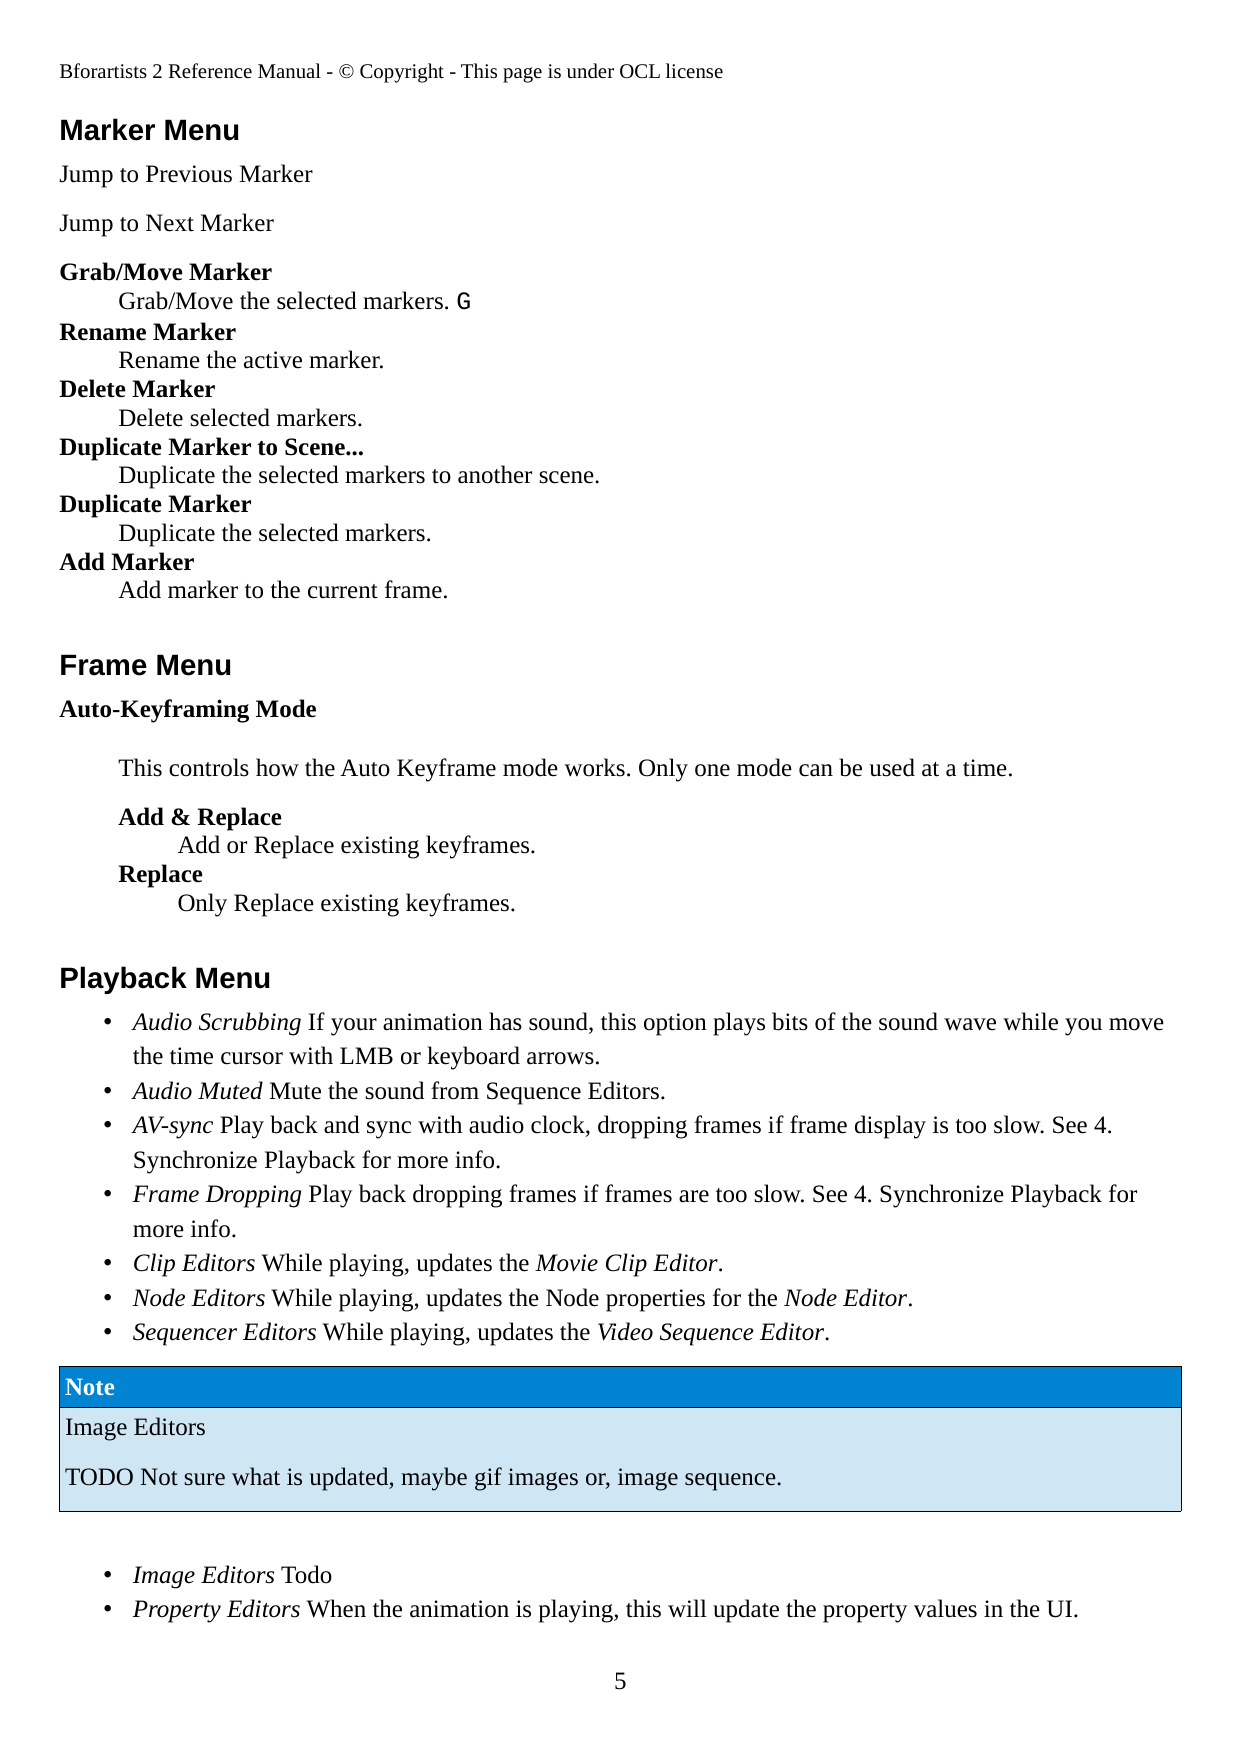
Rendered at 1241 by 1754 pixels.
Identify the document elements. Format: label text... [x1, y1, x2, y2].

list Audio Muted Mute the sound from Sequence Editors. [103, 1076, 1181, 1105]
subtitle Playback Menu [59, 961, 1181, 994]
text This controls how the Auto Keyframe mode works. Only one mode can be used at a time. [118, 753, 1181, 781]
list Property Editors When the animation is playing, this will update the property values in the UI. [103, 1594, 1181, 1623]
text Jump to Previous Marker [59, 159, 1181, 188]
subtitle Rename Marker [59, 317, 1181, 345]
list Grab/Move the selected markers. G [118, 286, 1181, 317]
list Audio Scrubbing If your animation has sound, this option plays bits of the sound wave while you move the time cursor with LMB or keyboard arrows. [103, 1007, 1181, 1070]
table_cell Image Editors TODO Not sure what is updated, maybe gif images or, image sequence. [60, 1408, 1181, 1511]
list Duplicate the selected markers to another scene. [118, 460, 1181, 489]
list Frame Dropping Play back dropping frames if frames are too slow. See 4. Synchronize Playback for more info. [103, 1179, 1181, 1243]
list Clip Editors While playing, updates the Movie Clip Editor. [103, 1248, 1181, 1277]
list AV-sync Play back and sync with audio clock, dropping frames if frame display is too slow. See 4. Synchronize Playback for more info. [103, 1110, 1181, 1174]
subtitle Duplicate Marker to Scene... [59, 432, 1181, 460]
subtitle Add Marker [59, 547, 1181, 575]
subtitle Marker Menu [59, 113, 1181, 146]
subtitle Replace [118, 859, 1181, 888]
subtitle Delete Marker [59, 374, 1181, 403]
table_header Note [60, 1367, 1181, 1407]
list Add or Replace existing keyframes. [177, 830, 1181, 859]
subtitle Grab/Move Marker [59, 257, 1181, 286]
list Rename the active marker. [118, 345, 1181, 374]
list Duplicate the selected markers. [118, 518, 1181, 547]
subtitle Frame Menu [59, 648, 1181, 682]
subtitle Add & Replace [118, 802, 1181, 830]
subtitle Auto-Keyframing Mode [59, 694, 1181, 723]
text Jump to Next Marker [59, 208, 1181, 237]
list Only Replace existing keyframes. [177, 888, 1181, 917]
subtitle Duplicate Marker [59, 489, 1181, 518]
list Node Editors While playing, updates the Node properties for the Node Editor. [103, 1283, 1181, 1312]
list Image Editors Todo [103, 1560, 1181, 1588]
list Add marker to the current frame. [118, 575, 1181, 604]
list Sequencer Editors While playing, updates the Video Sequence Editor. [103, 1317, 1181, 1346]
list Delete selected markers. [118, 403, 1181, 432]
